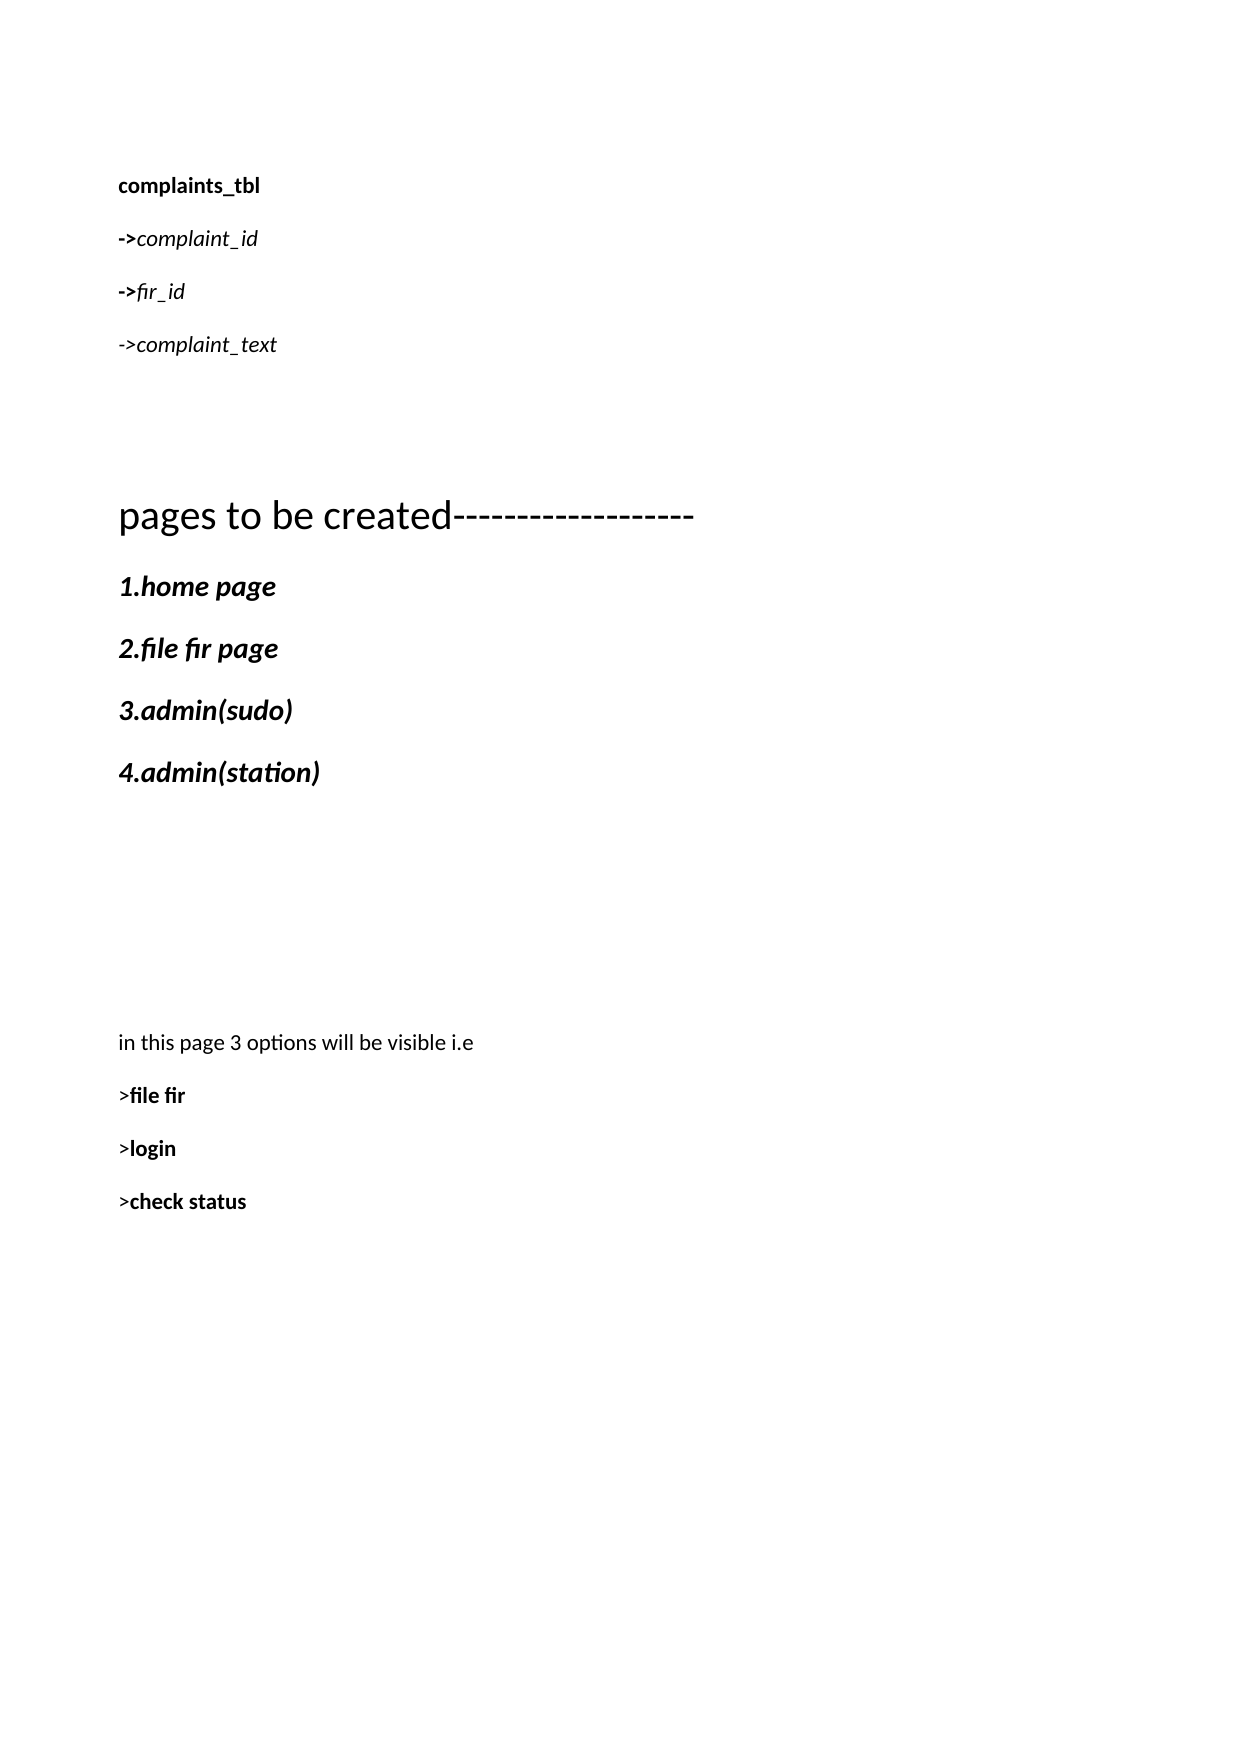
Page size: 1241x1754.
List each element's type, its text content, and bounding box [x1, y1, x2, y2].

text complaints_tbl [118, 171, 1122, 199]
text pages to be created------------------- [118, 489, 1122, 540]
text ->complaint_id [118, 224, 1122, 252]
text 2.file fir page [118, 630, 1122, 666]
text 4.admin(station) [118, 754, 1122, 789]
text 3.admin(sudo) [118, 692, 1122, 728]
text ->fir_id [118, 277, 1122, 305]
text >check status [118, 1187, 1122, 1215]
text >login [118, 1134, 1122, 1162]
text >file fir [118, 1081, 1122, 1109]
text ->complaint_text [118, 330, 1122, 358]
text in this page 3 options will be visible i.e [118, 1028, 1122, 1056]
text 1.home page [118, 568, 1122, 604]
